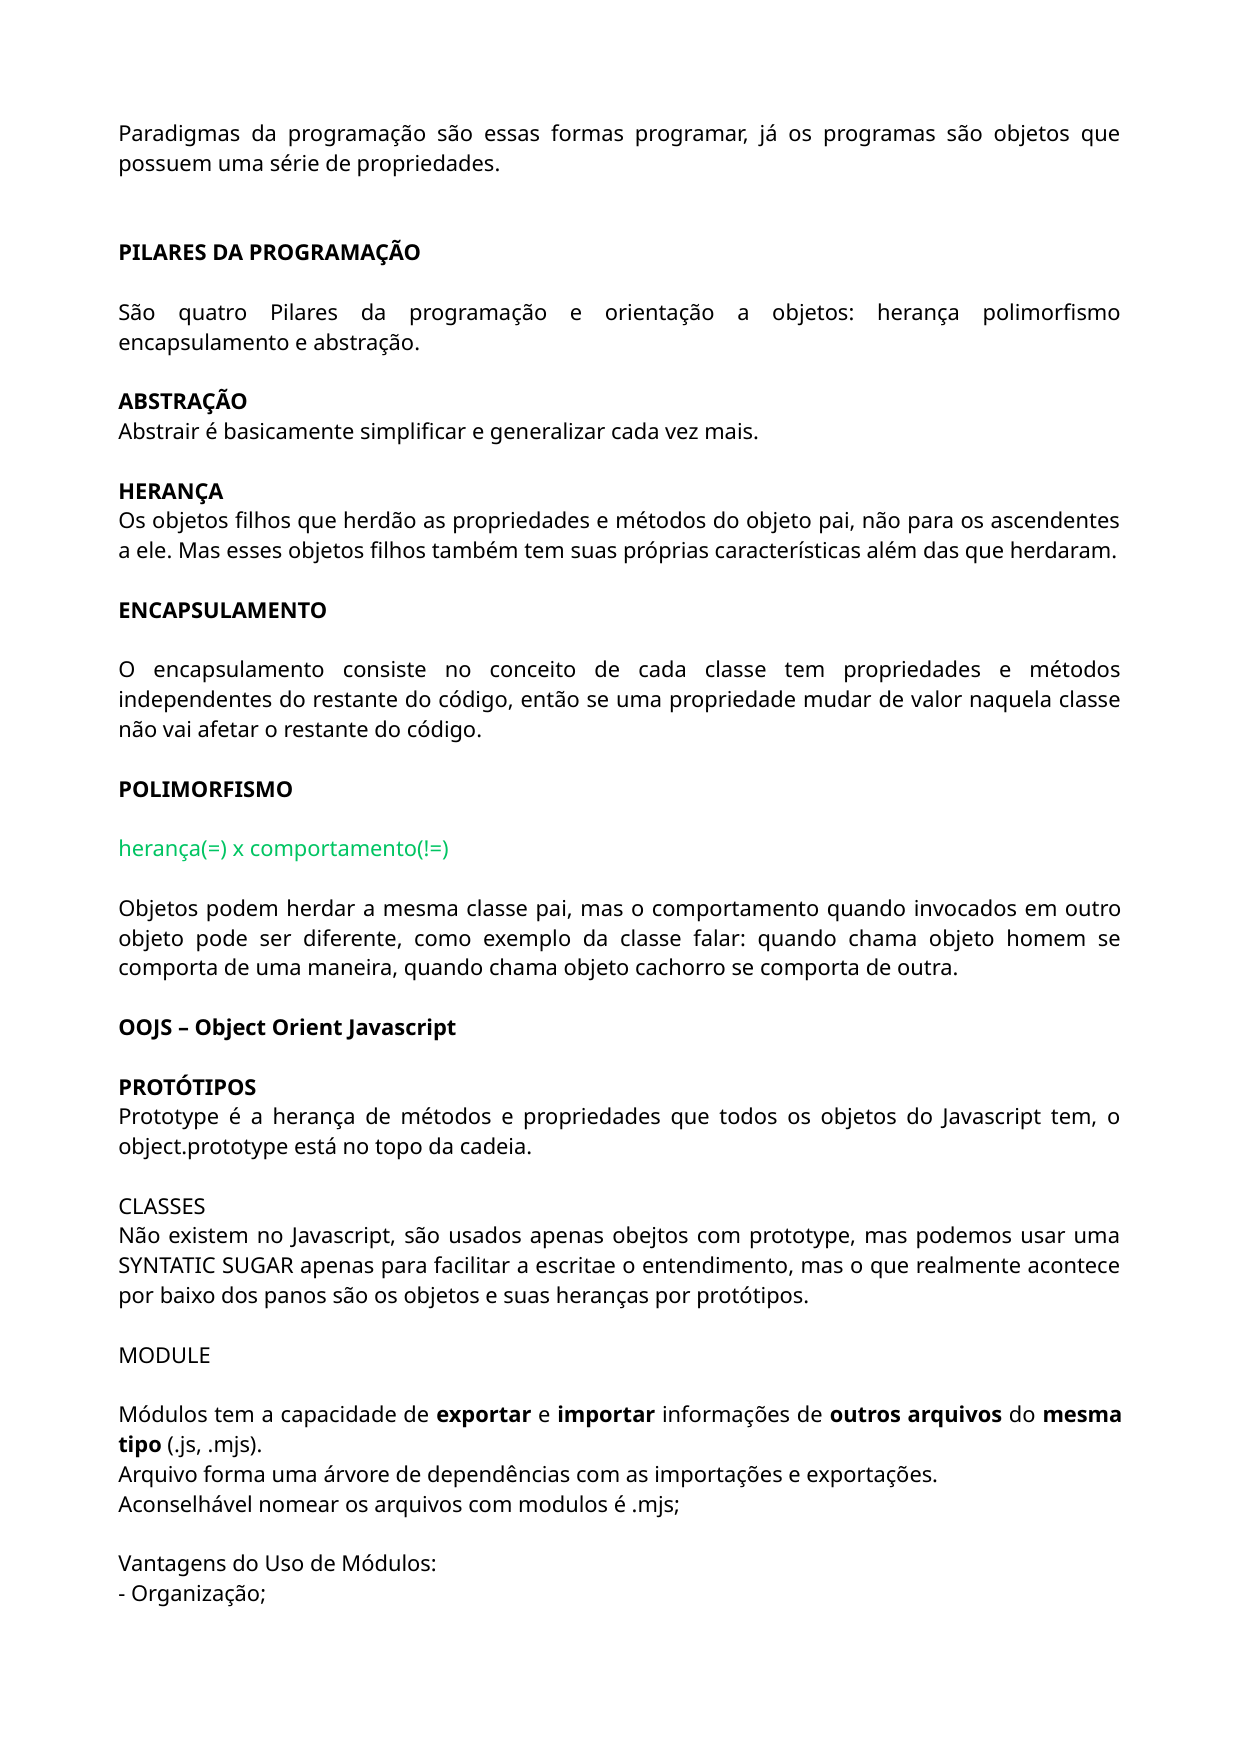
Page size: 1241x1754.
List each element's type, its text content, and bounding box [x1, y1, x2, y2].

text herança(=) x comportamento(!=) [118, 833, 1122, 863]
text Não existem no Javascript, são usados apenas obejtos com prototype, mas podemos usar uma SYNTATIC SUGAR apenas para facilitar a escritae o entendimento, mas o que realmente acontece por baixo dos panos são os objetos e suas heranças por protótipos. [118, 1220, 1122, 1310]
text Abstrair é basicamente simplificar e generalizar cada vez mais. [118, 416, 1122, 446]
text POLIMORFISMO [118, 773, 1122, 803]
text MODULE [118, 1339, 1122, 1369]
text ABSTRAÇÃO [118, 386, 1122, 416]
text ENCAPSULAMENTO [118, 595, 1122, 624]
text HERANÇA [118, 476, 1122, 505]
text Objetos podem herdar a mesma classe pai, mas o comportamento quando invocados em outro objeto pode ser diferente, como exemplo da classe falar: quando chama objeto homem se comporta de uma maneira, quando chama objeto cachorro se comporta de outra. [118, 893, 1122, 982]
text Arquivo forma uma árvore de dependências com as importações e exportações. [118, 1459, 1122, 1488]
text Vantagens do Uso de Módulos: [118, 1548, 1122, 1578]
text CLASSES [118, 1191, 1122, 1220]
text Aconselhável nomear os arquivos com modulos é .mjs; [118, 1488, 1122, 1518]
text - Organização; [118, 1578, 1122, 1608]
text OOJS – Object Orient Javascript [118, 1012, 1122, 1042]
text Prototype é a herança de métodos e propriedades que todos os objetos do Javascript tem, o object.prototype está no topo da cadeia. [118, 1101, 1122, 1161]
text PILARES DA PROGRAMAÇÃO [118, 237, 1122, 267]
text Módulos tem a capacidade de exportar e importar informações de outros arquivos do mesma tipo (.js, .mjs). [118, 1399, 1122, 1459]
text O encapsulamento consiste no conceito de cada classe tem propriedades e métodos independentes do restante do código, então se uma propriedade mudar de valor naquela classe não vai afetar o restante do código. [118, 654, 1122, 744]
text Os objetos filhos que herdão as propriedades e métodos do objeto pai, não para os ascendentes a ele. Mas esses objetos filhos também tem suas próprias características além das que herdaram. [118, 505, 1122, 565]
text Paradigmas da programação são essas formas programar, já os programas são objetos que possuem uma série de propriedades. [118, 118, 1122, 178]
text São quatro Pilares da programação e orientação a objetos: herança polimorfismo encapsulamento e abstração. [118, 297, 1122, 356]
text PROTÓTIPOS [118, 1071, 1122, 1101]
